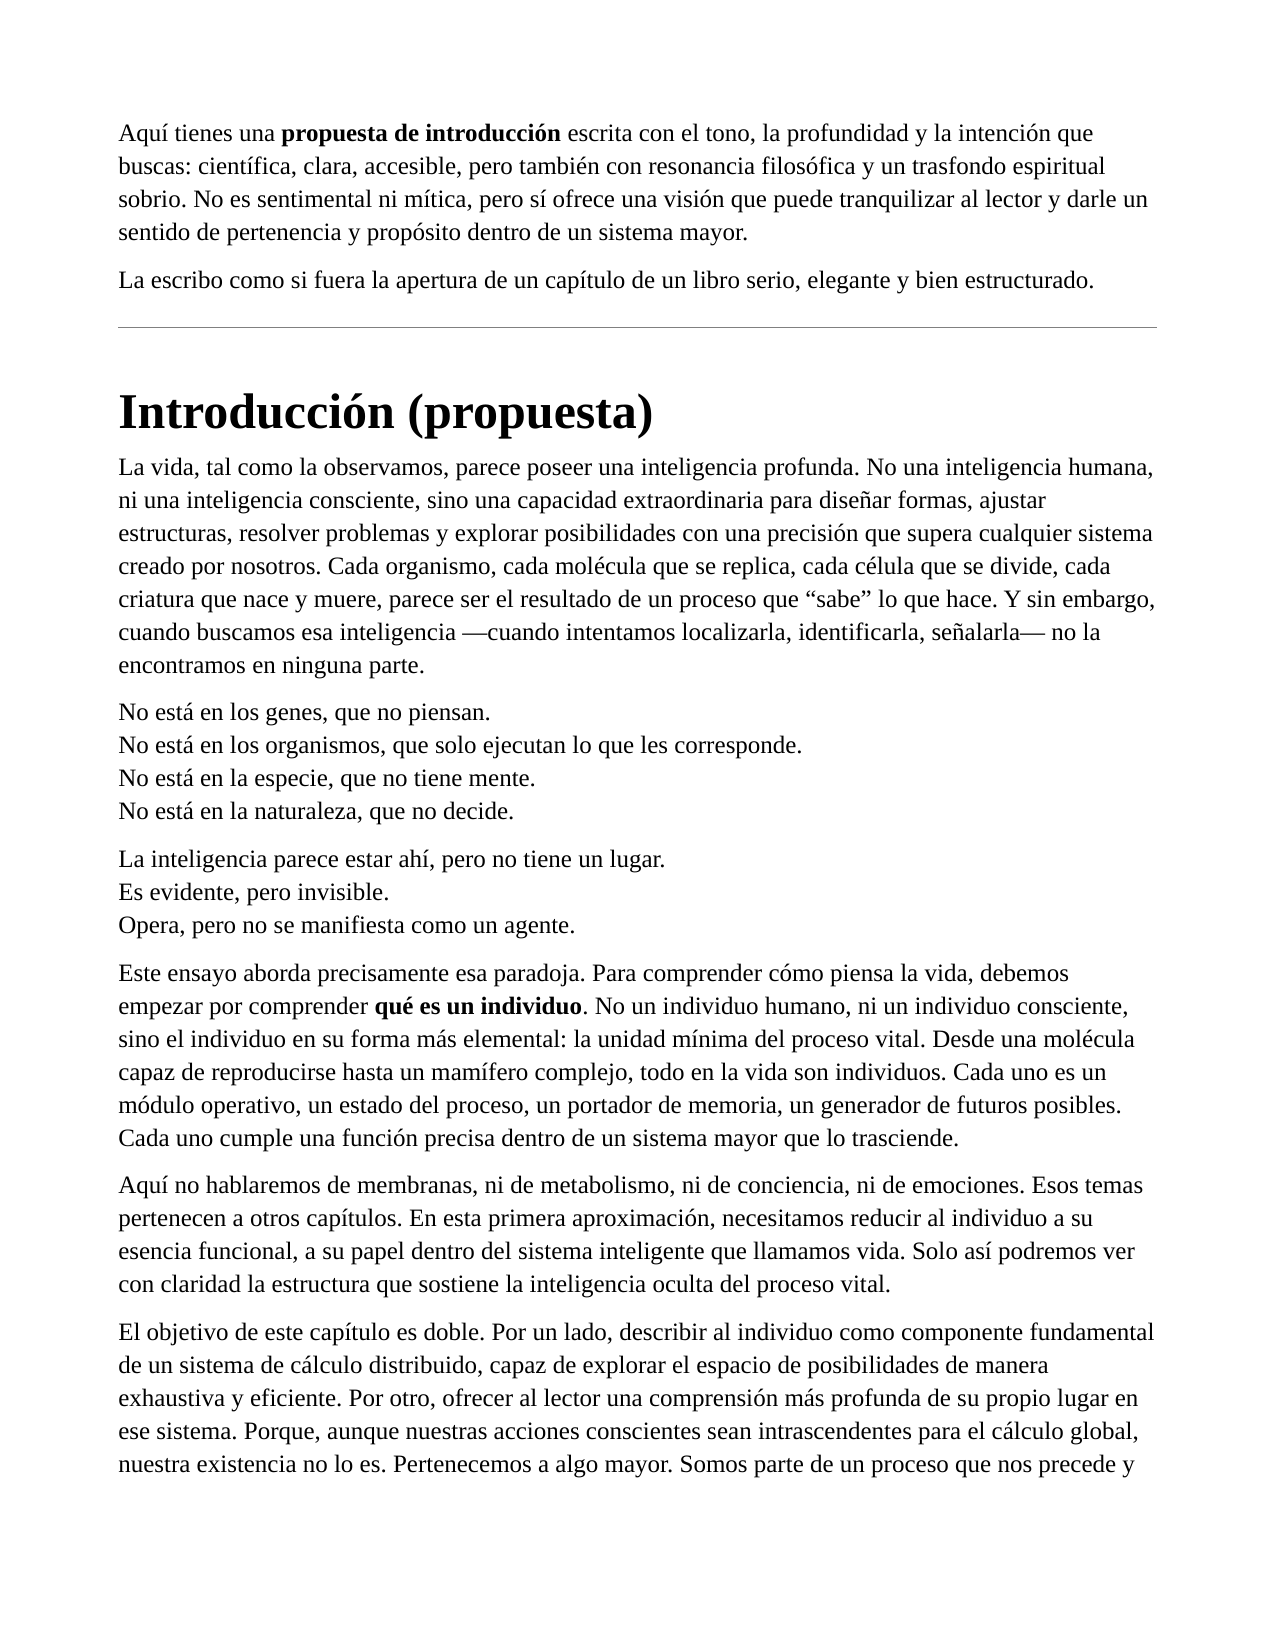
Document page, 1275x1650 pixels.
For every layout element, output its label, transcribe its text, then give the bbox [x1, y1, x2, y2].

text Aquí tienes una propuesta de introducción escrita con el tono, la profundidad y la intención que buscas: científica, clara, accesible, pero también con resonancia filosófica y un trasfondo espiritual sobrio. No es sentimental ni mítica, pero sí ofrece una visión que puede tranquilizar al lector y darle un sentido de pertenencia y propósito dentro de un sistema mayor. [118, 118, 1157, 246]
subtitle Introducción (propuesta) [118, 382, 1157, 439]
text El objetivo de este capítulo es doble. Por un lado, describir al individuo como componente fundamental de un sistema de cálculo distribuido, capaz de explorar el espacio de posibilidades de manera exhaustiva y eficiente. Por otro, ofrecer al lector una comprensión más profunda de su propio lugar en ese sistema. Porque, aunque nuestras acciones conscientes sean intrascendentes para el cálculo global, nuestra existencia no lo es. Pertenecemos a algo mayor. Somos parte de un proceso que nos precede y [118, 1317, 1157, 1478]
text Aquí no hablaremos de membranas, ni de metabolismo, ni de conciencia, ni de emociones. Esos temas pertenecen a otros capítulos. En esta primera aproximación, necesitamos reducir al individuo a su esencia funcional, a su papel dentro del sistema inteligente que llamamos vida. Solo así podremos ver con claridad la estructura que sostiene la inteligencia oculta del proceso vital. [118, 1170, 1157, 1298]
text Este ensayo aborda precisamente esa paradoja. Para comprender cómo piensa la vida, debemos empezar por comprender qué es un individuo. No un individuo humano, ni un individuo consciente, sino el individuo en su forma más elemental: la unidad mínima del proceso vital. Desde una molécula capaz de reproducirse hasta un mamífero complejo, todo en la vida son individuos. Cada uno es un módulo operativo, un estado del proceso, un portador de memoria, un generador de futuros posibles. Cada uno cumple una función precisa dentro de un sistema mayor que lo trasciende. [118, 958, 1157, 1152]
text La vida, tal como la observamos, parece poseer una inteligencia profunda. No una inteligencia humana, ni una inteligencia consciente, sino una capacidad extraordinaria para diseñar formas, ajustar estructuras, resolver problemas y explorar posibilidades con una precisión que supera cualquier sistema creado por nosotros. Cada organismo, cada molécula que se replica, cada célula que se divide, cada criatura que nace y muere, parece ser el resultado de un proceso que “sabe” lo que hace. Y sin embargo, cuando buscamos esa inteligencia —cuando intentamos localizarla, identificarla, señalarla— no la encontramos en ninguna parte. [118, 452, 1157, 678]
text La inteligencia parece estar ahí, pero no tiene un lugar. Es evidente, pero invisible. Opera, pero no se manifiesta como un agente. [118, 844, 1157, 939]
text La escribo como si fuera la apertura de un capítulo de un libro serio, elegante y bien estructurado. [118, 265, 1157, 293]
text No está en los genes, que no piensan. No está en los organismos, que solo ejecutan lo que les corresponde. No está en la especie, que no tiene mente. No está en la naturaleza, que no decide. [118, 697, 1157, 825]
